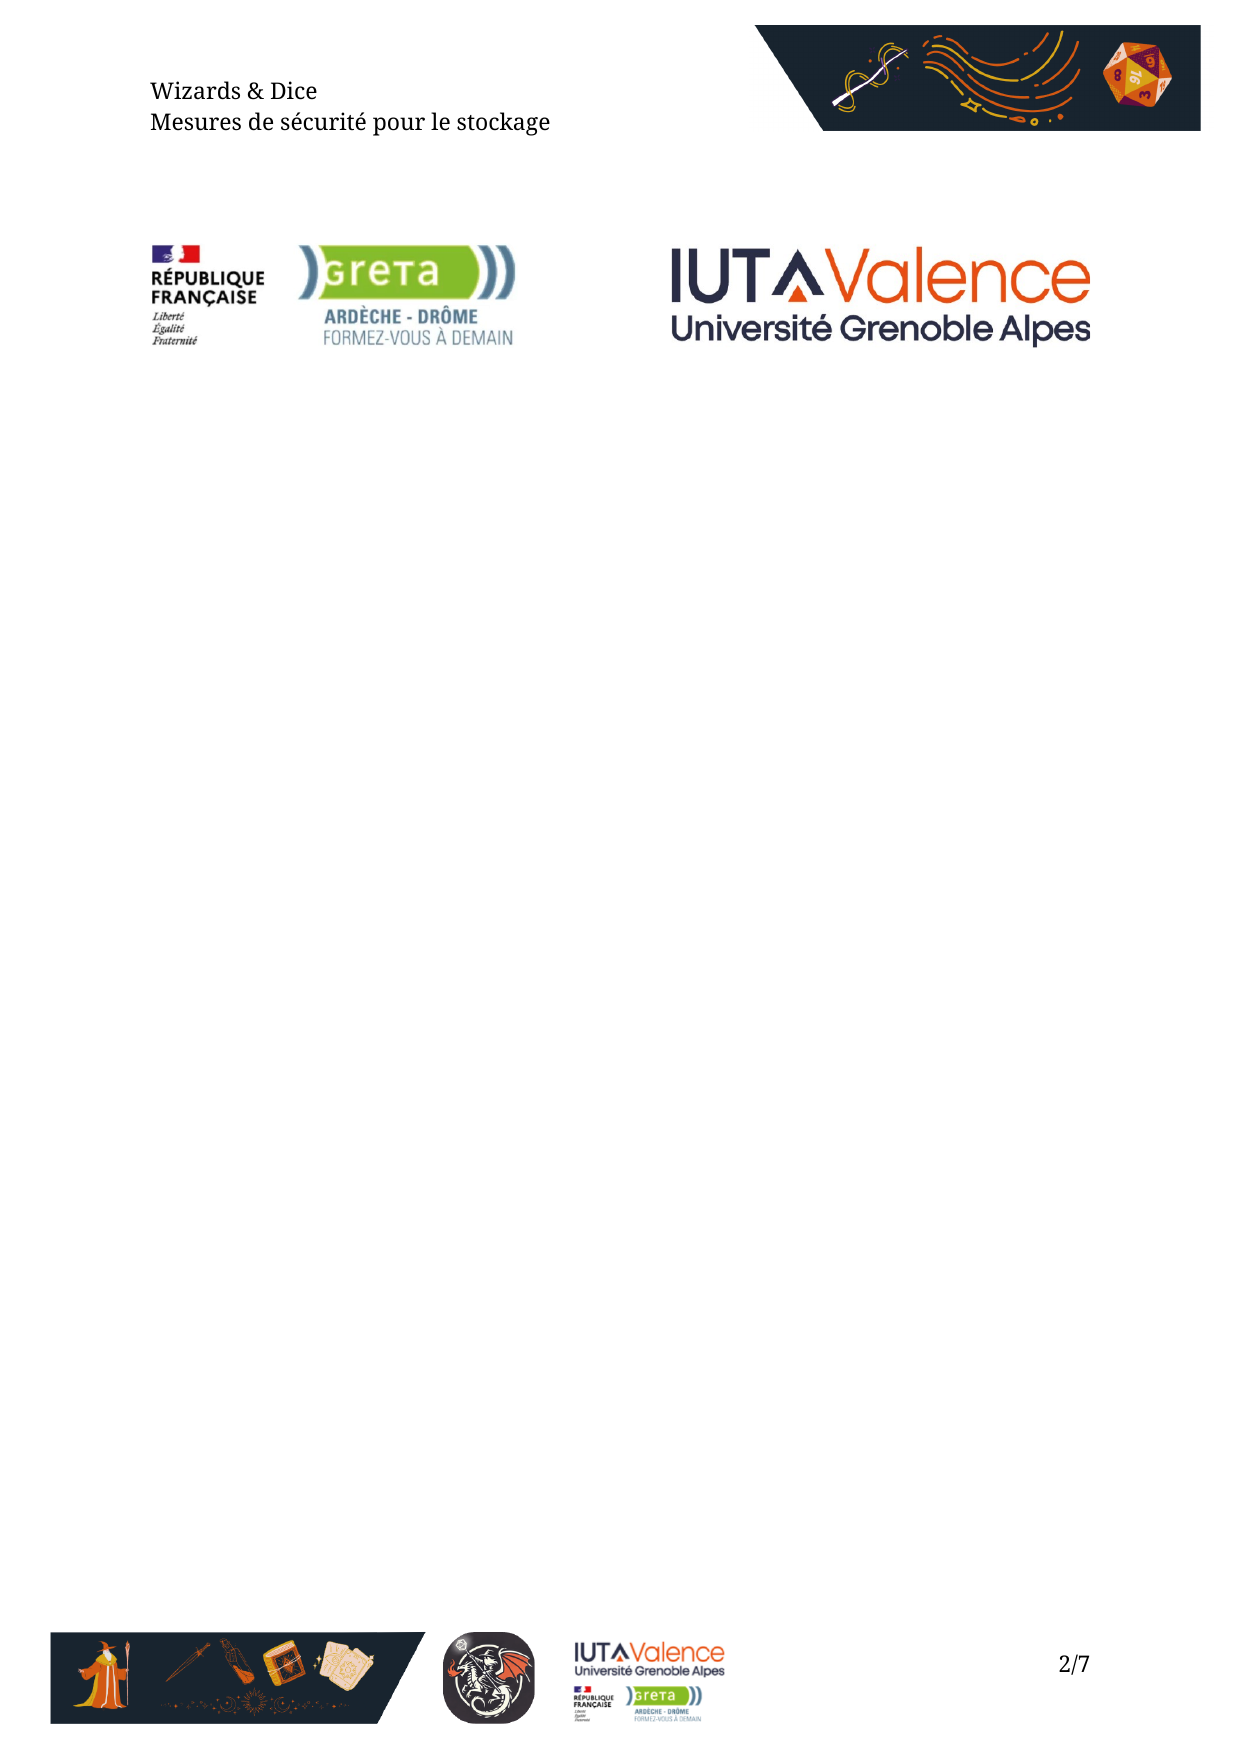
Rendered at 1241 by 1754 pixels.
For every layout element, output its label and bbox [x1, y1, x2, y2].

picture [150, 243, 518, 348]
picture [42, 1628, 749, 1733]
picture [667, 243, 1091, 348]
picture [748, 25, 1214, 132]
